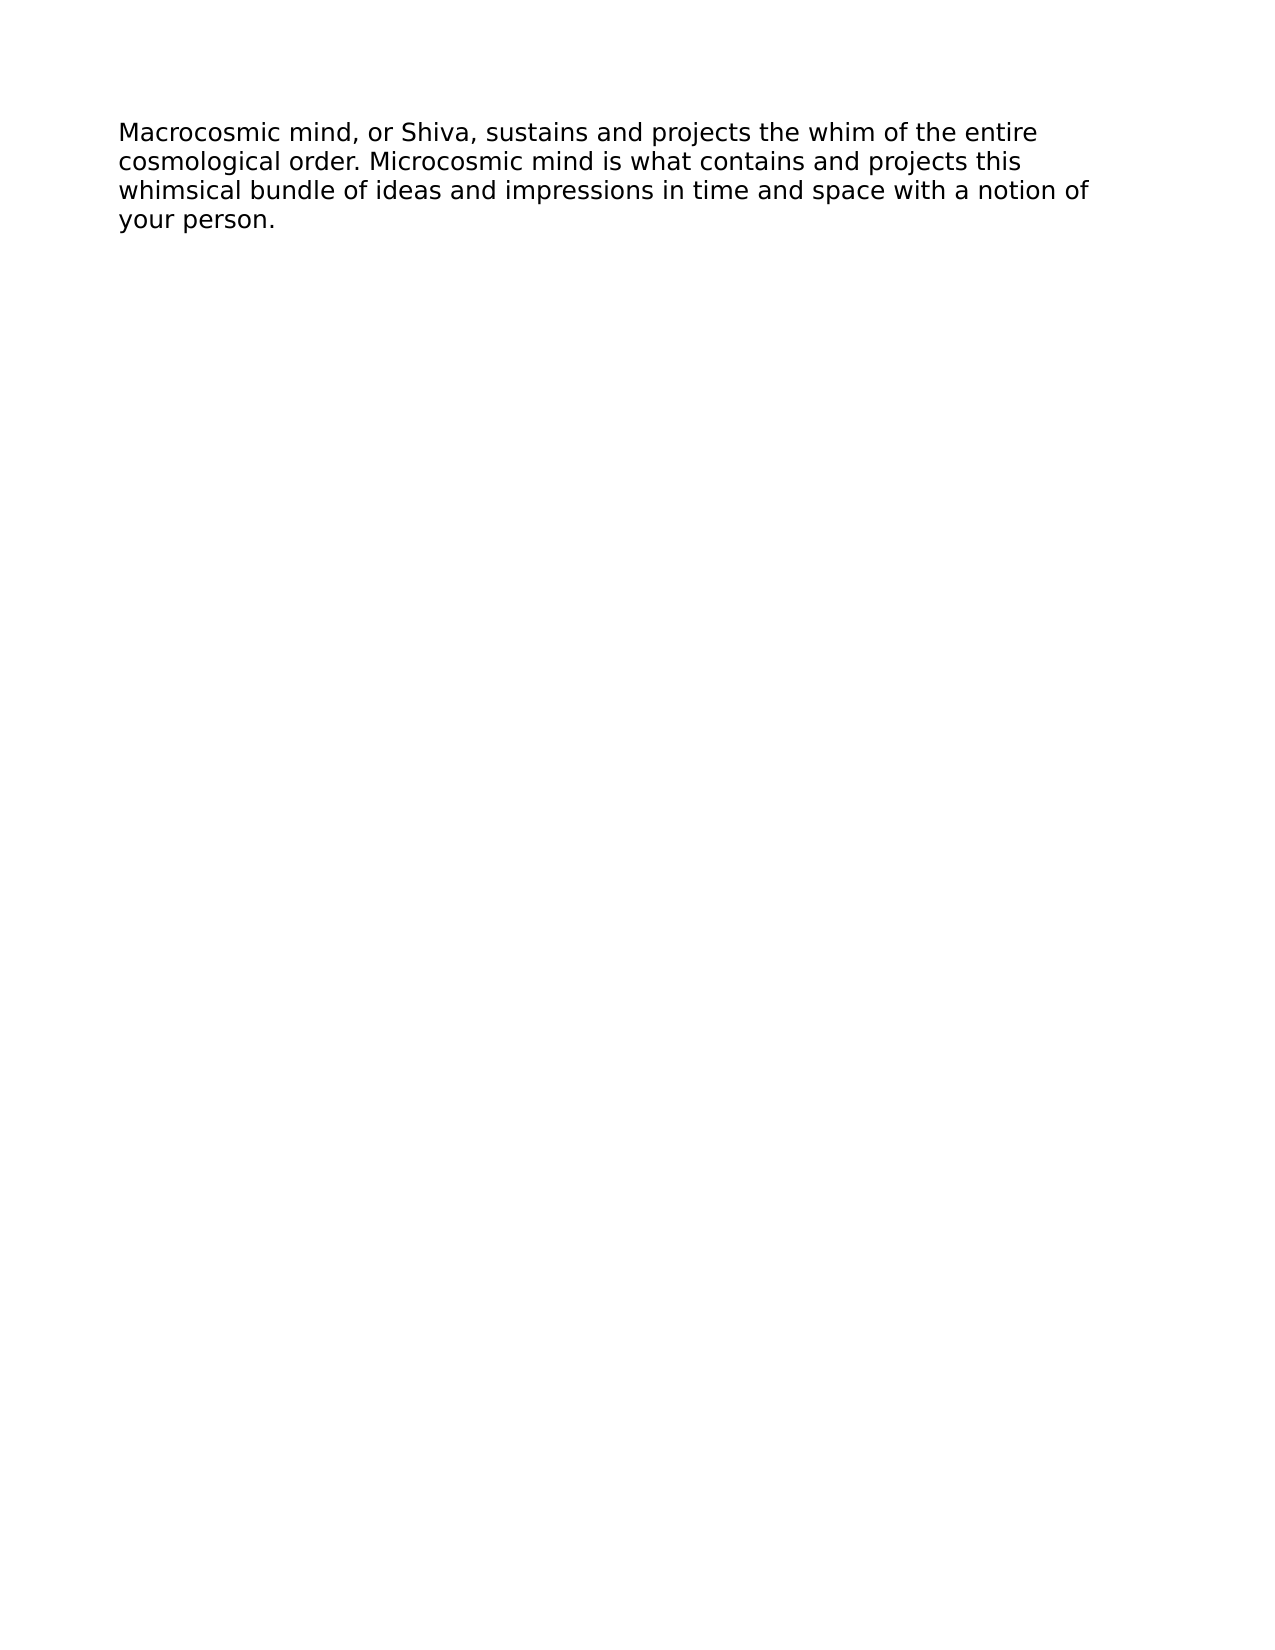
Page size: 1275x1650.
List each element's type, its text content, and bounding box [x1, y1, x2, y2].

text cosmological order. Microcosmic mind is what contains and projects this [118, 147, 1157, 176]
text whimsical bundle of ideas and impressions in time and space with a notion of [118, 176, 1157, 206]
text Macrocosmic mind, or Shiva, sustains and projects the whim of the entire [118, 118, 1157, 147]
text your person. [118, 206, 1157, 235]
